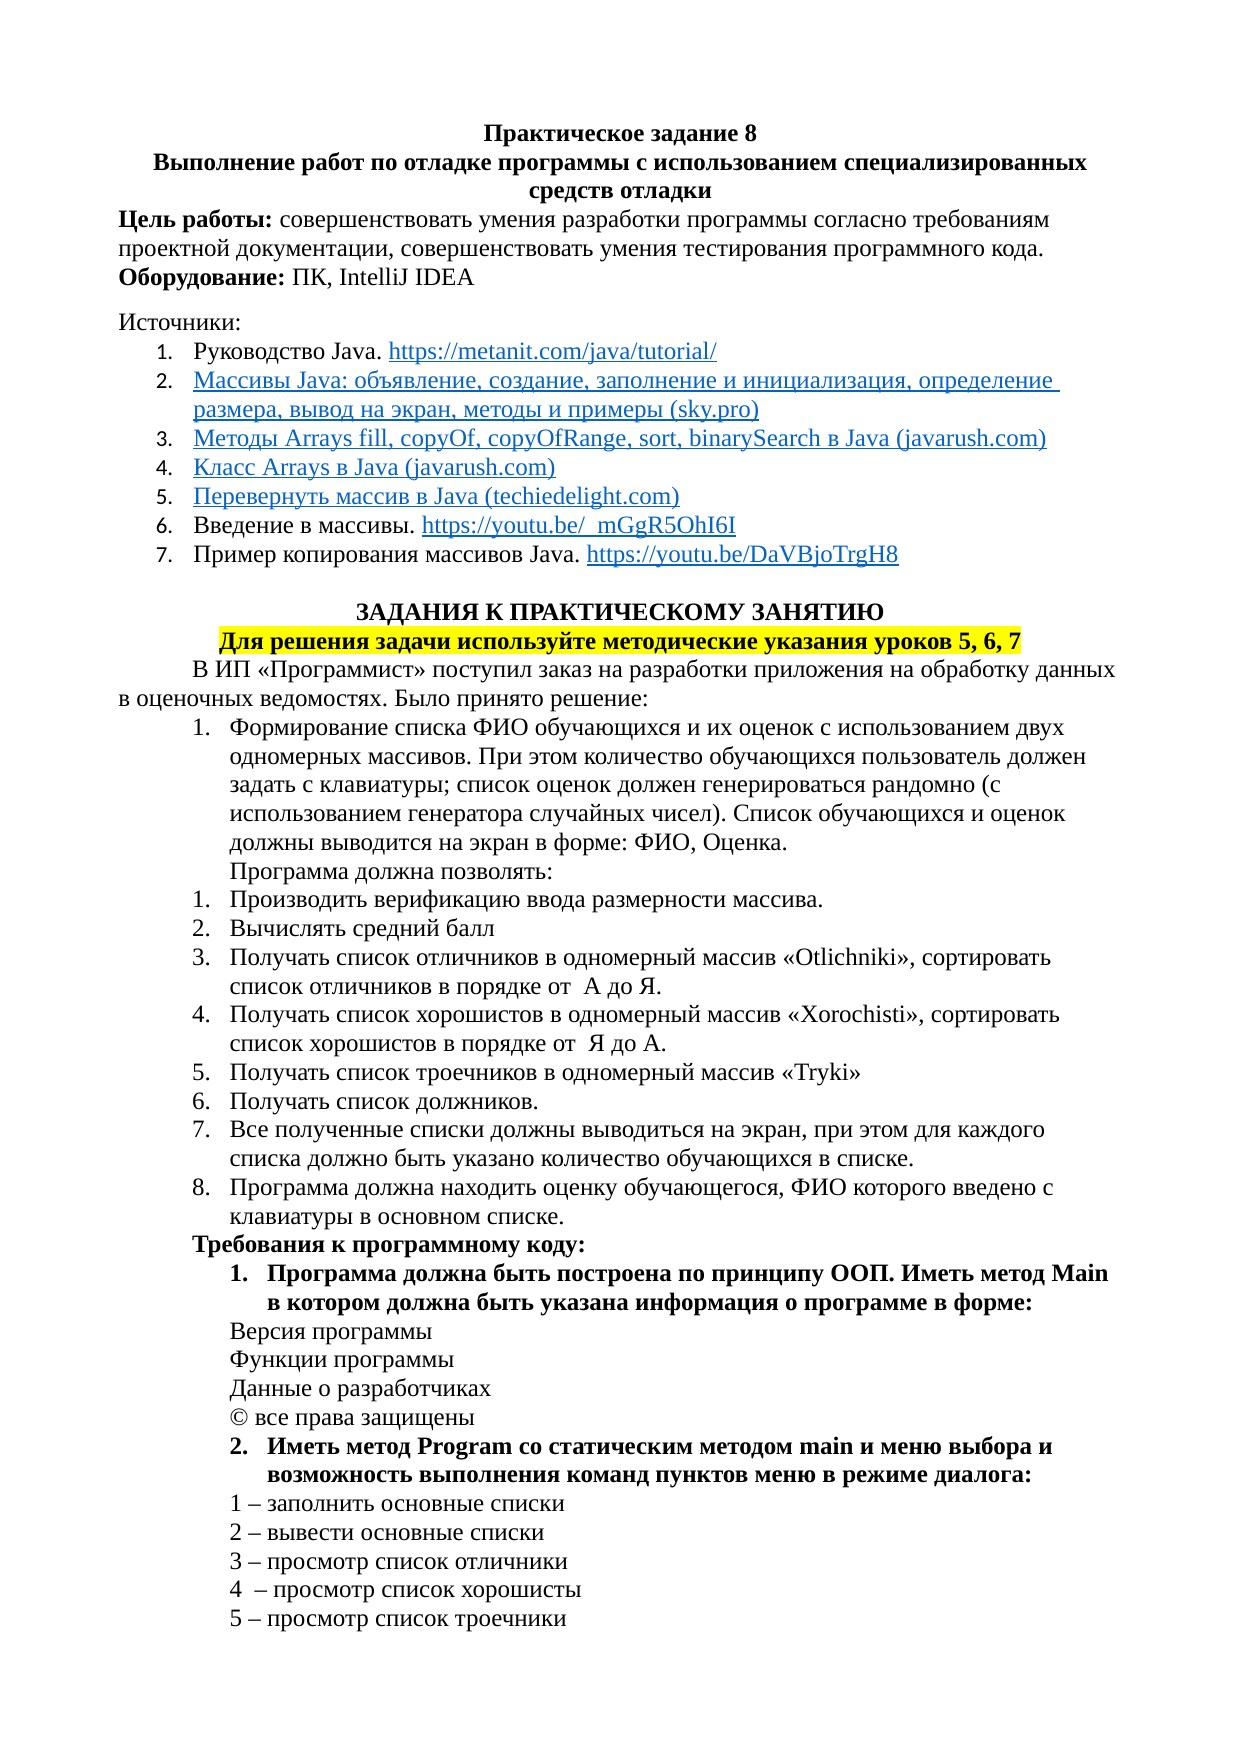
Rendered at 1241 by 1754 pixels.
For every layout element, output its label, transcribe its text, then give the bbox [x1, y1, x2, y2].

text Требования к программному коду: [192, 1229, 1122, 1258]
list Пример копирования массивов Java. https://youtu.be/DaVBjoTrgH8 [156, 539, 1122, 568]
list Получать список отличников в одномерный массив «Otlichniki», сортировать список отличников в порядке от А до Я. [192, 942, 1122, 999]
text Выполнение работ по отладке программы с использованием специализированных средств отладки [118, 147, 1122, 204]
text 5 – просмотр список троечники [229, 1603, 1122, 1632]
text Источники: [118, 307, 1122, 336]
text ©️ все права защищены [229, 1402, 1122, 1431]
list Руководство Java. https://metanit.com/java/tutorial/ [156, 336, 1122, 365]
text Практическое задание 8 [118, 118, 1122, 147]
list Введение в массивы. https://youtu.be/_mGgR5OhI6I [156, 510, 1122, 539]
text Функции программы [229, 1344, 1122, 1373]
list Иметь метод Program со статическим методом main и меню выбора и возможность выполнения команд пунктов меню в режиме диалога: [229, 1431, 1122, 1488]
text Оборудование: ПК, IntelliJ IDEA [118, 262, 1122, 291]
list Получать список должников. [192, 1086, 1122, 1114]
text ЗАДАНИЯ К ПРАКТИЧЕСКОМУ ЗАНЯТИЮ [118, 597, 1122, 626]
text Данные о разработчиках [229, 1373, 1122, 1402]
text 3 – просмотр список отличники [229, 1546, 1122, 1574]
text 2 – вывести основные списки [229, 1517, 1122, 1546]
list Методы Arrays fill, copyOf, copyOfRange, sort, binarySearch в Java (javarush.com) [156, 423, 1122, 452]
list Программа должна позволять: [229, 856, 1122, 884]
list Массивы Java: объявление, создание, заполнение и инициализация, определение размера, вывод на экран, методы и примеры (sky.pro) [156, 365, 1122, 423]
list Все полученные списки должны выводиться на экран, при этом для каждого списка должно быть указано количество обучающихся в списке. [192, 1114, 1122, 1172]
text 4 – просмотр список хорошисты [229, 1574, 1122, 1603]
list Программа должна быть построена по принципу ООП. Иметь метод Main в котором должна быть указана информация о программе в форме: [229, 1258, 1122, 1316]
text 1 – заполнить основные списки [229, 1488, 1122, 1517]
text Цель работы: совершенствовать умения разработки программы согласно требованиям проектной документации, совершенствовать умения тестирования программного кода. [118, 204, 1122, 262]
list Вычислять средний балл [192, 913, 1122, 942]
list Программа должна находить оценку обучающегося, ФИО которого введено с клавиатуры в основном списке. [192, 1172, 1122, 1229]
list Перевернуть массив в Java (techiedelight.com) [156, 481, 1122, 510]
text Версия программы [229, 1316, 1122, 1344]
list Получать список троечников в одномерный массив «Tryki» [192, 1057, 1122, 1086]
text Для решения задачи используйте методические указания уроков 5, 6, 7 [118, 626, 1122, 654]
list Формирование списка ФИО обучающихся и их оценок с использованием двух одномерных массивов. При этом количество обучающихся пользователь должен задать с клавиатуры; список оценок должен генерироваться рандомно (с использованием генератора случайных чисел). Список обучающихся и оценок должны выводится на экран в форме: ФИО, Оценка. [192, 712, 1122, 856]
list Производить верификацию ввода размерности массива. [192, 884, 1122, 913]
list Класс Arrays в Java (javarush.com) [156, 452, 1122, 481]
list Получать список хорошистов в одномерный массив «Xorochisti», сортировать список хорошистов в порядке от Я до А. [192, 999, 1122, 1057]
text В ИП «Программист» поступил заказ на разработки приложения на обработку данных в оценочных ведомостях. Было принято решение: [118, 654, 1122, 712]
